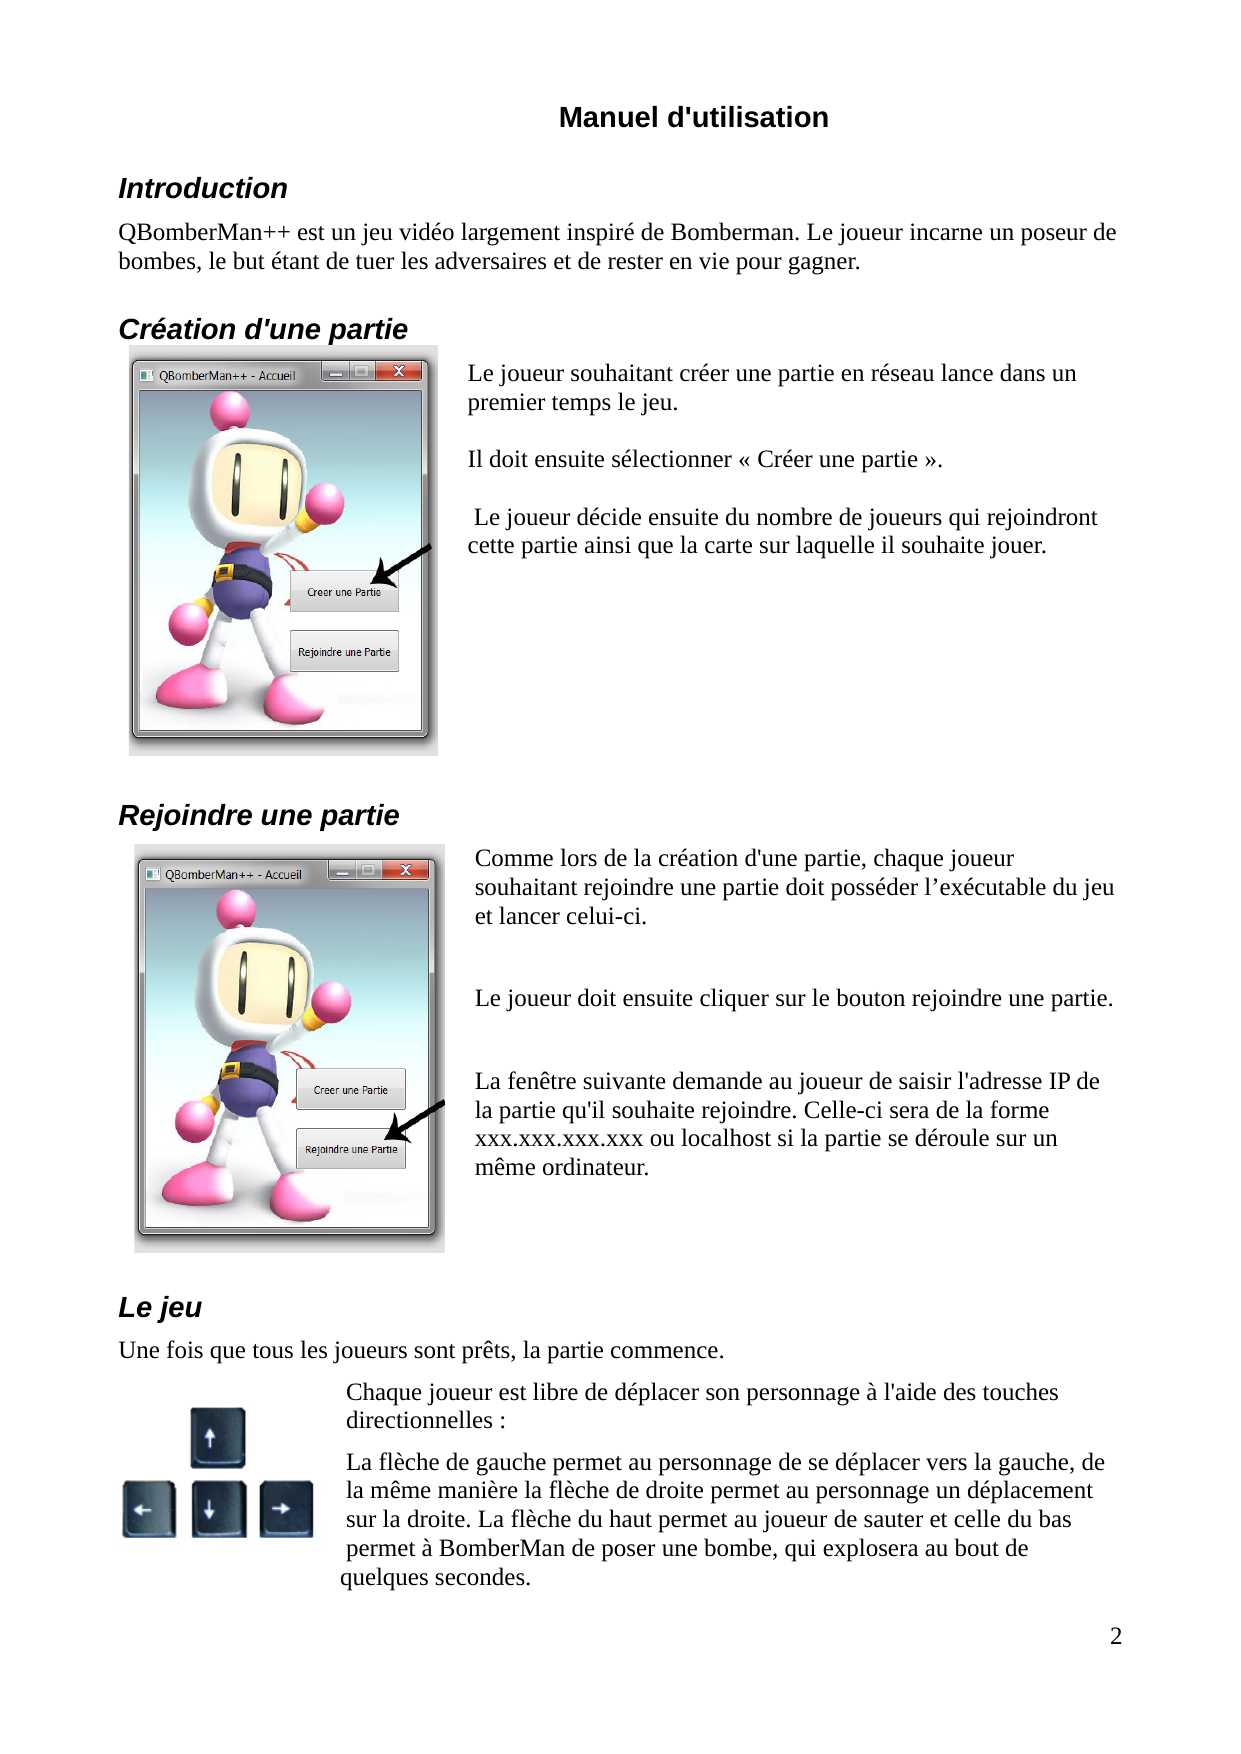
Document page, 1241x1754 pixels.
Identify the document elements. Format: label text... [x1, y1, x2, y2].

picture [134, 844, 445, 1253]
subtitle Manuel d'utilisation [192, 100, 1122, 133]
text Le joueur décide ensuite du nombre de joueurs qui rejoindront cette partie ainsi que la carte sur laquelle il souhaite jouer. [438, 502, 1122, 559]
subtitle Introduction [118, 171, 1122, 204]
text Le joueur souhaitant créer une partie en réseau lance dans un premier temps le jeu. [438, 358, 1122, 416]
picture [118, 1407, 323, 1547]
text La flèche de gauche permet au personnage de se déplacer vers la gauche, de la même manière la flèche de droite permet au personnage un déplacement sur la droite. La flèche du haut permet au joueur de sauter et celle du bas permet à BomberMan de poser une bombe, qui explosera au bout de quelques secondes. [118, 1447, 1122, 1591]
subtitle Rejoindre une partie [118, 797, 1122, 831]
text QBomberMan++ est un jeu vidéo largement inspiré de Bomberman. Le joueur incarne un poseur de bombes, le but étant de tuer les adversaires et de rester en vie pour gagner. [118, 217, 1122, 274]
text Chaque joueur est libre de déplacer son personnage à l'aide des touches directionnelles : [118, 1377, 1122, 1434]
text Il doit ensuite sélectionner « Créer une partie ». [438, 444, 1122, 473]
subtitle Le jeu [118, 1289, 1122, 1323]
text Une fois que tous les joueurs sont prêts, la partie commence. [118, 1336, 1122, 1364]
subtitle Création d'une partie [118, 312, 1122, 346]
picture [128, 345, 438, 756]
text Comme lors de la création d'une partie, chaque joueur souhaitant rejoindre une partie doit posséder l’exécutable du jeu et lancer celui-ci. [118, 843, 1122, 930]
text Le joueur doit ensuite cliquer sur le bouton rejoindre une partie. [445, 983, 1122, 1012]
text La fenêtre suivante demande au joueur de saisir l'adresse IP de la partie qu'il souhaite rejoindre. Celle-ci sera de la forme xxx.xxx.xxx.xxx ou localhost si la partie se déroule sur un même ordinateur. [445, 1066, 1122, 1181]
